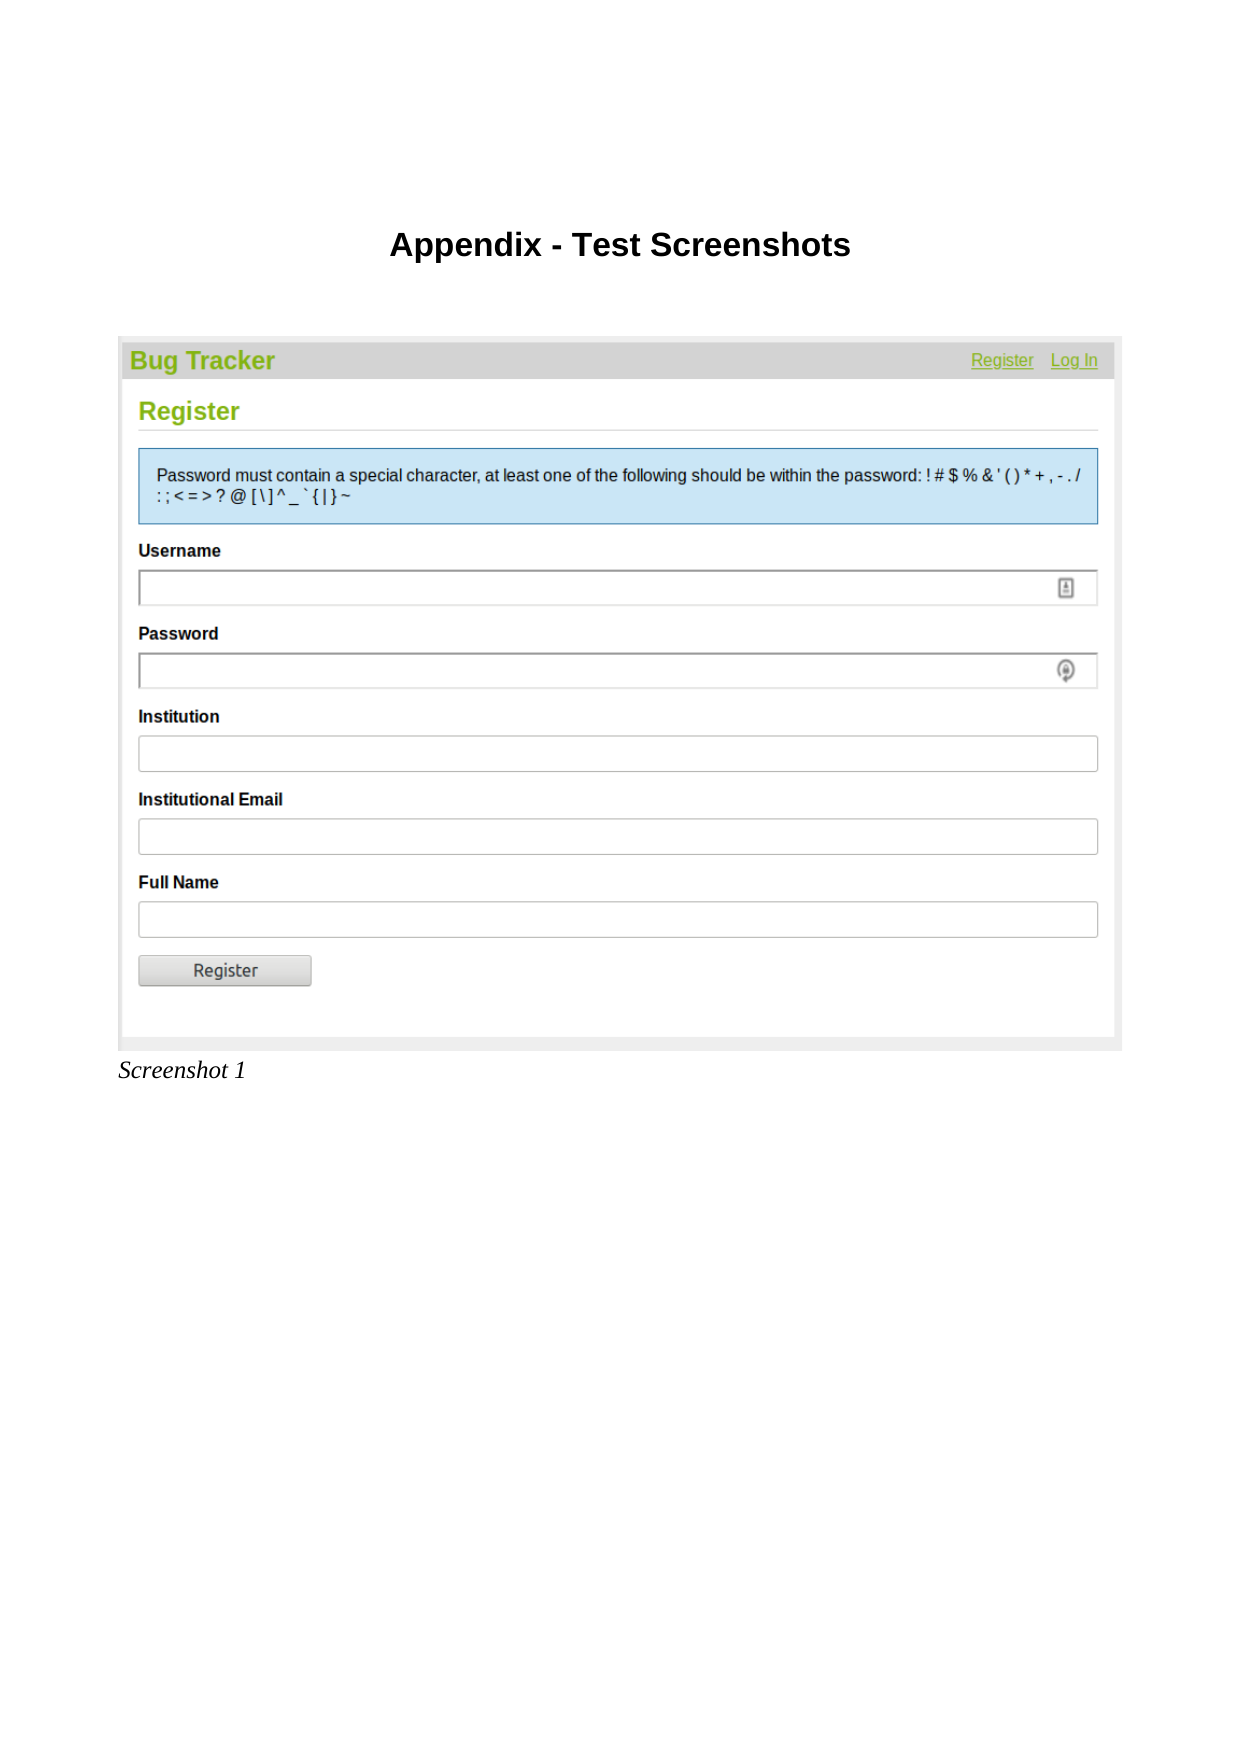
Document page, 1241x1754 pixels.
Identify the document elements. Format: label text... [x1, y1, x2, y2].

picture [118, 336, 1123, 1051]
subtitle Appendix - Test Screenshots [118, 225, 1122, 264]
text Screenshot 1 [118, 1051, 1122, 1084]
